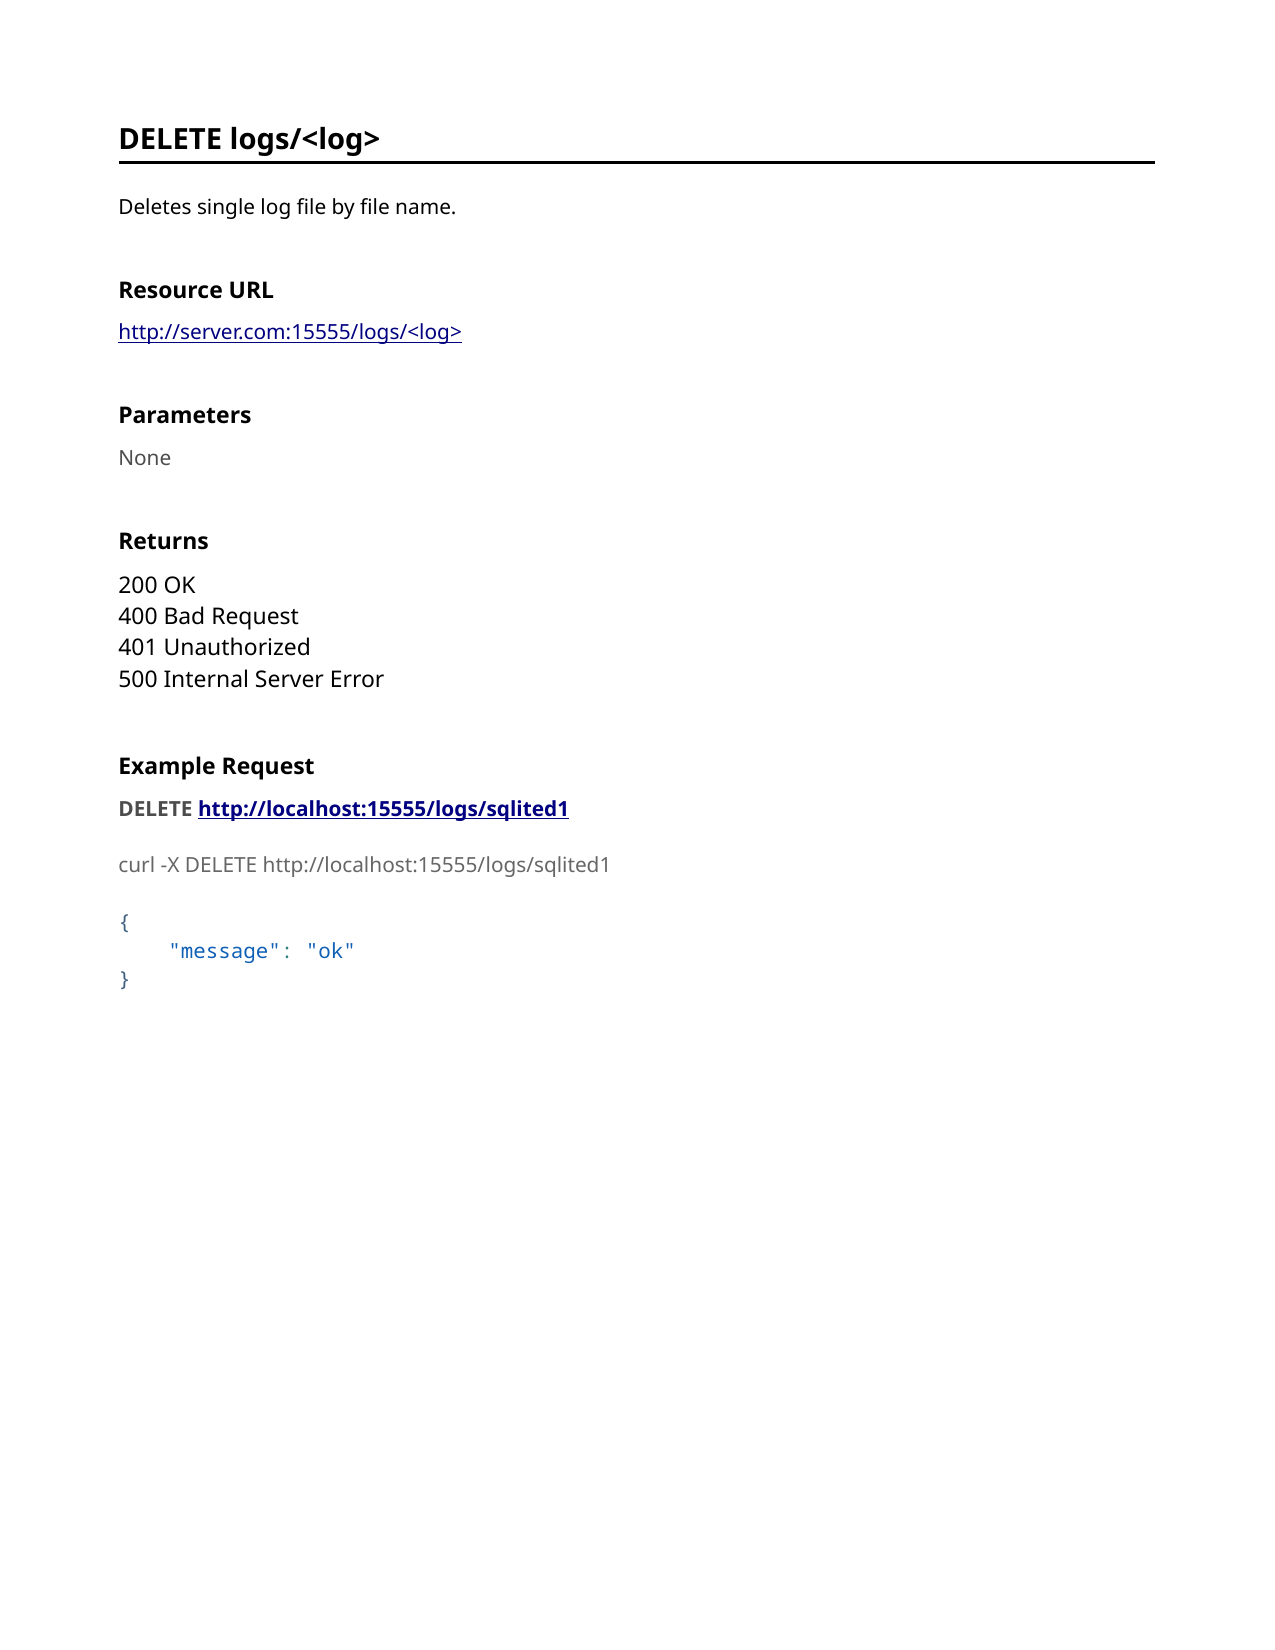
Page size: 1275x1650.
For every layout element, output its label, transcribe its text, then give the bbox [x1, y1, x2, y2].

text "message": "ok" [118, 936, 1157, 964]
text None [118, 443, 1157, 472]
subtitle Returns [118, 525, 1157, 556]
subtitle Resource URL [118, 274, 1157, 305]
text curl -X DELETE http://localhost:15555/logs/sqlited1 [118, 851, 1157, 879]
subtitle Parameters [118, 399, 1157, 431]
text { [118, 907, 1157, 936]
text DELETE logs/<log> [118, 118, 1157, 158]
text 400 Bad Request [118, 600, 1157, 631]
text http://server.com:15555/logs/<log> [118, 317, 1157, 346]
text DELETE http://localhost:15555/logs/sqlited1 [118, 794, 1157, 822]
subtitle Example Request [118, 750, 1157, 781]
text Deletes single log file by file name. [118, 192, 1157, 220]
text 500 Internal Server Error [118, 662, 1157, 694]
text } [118, 964, 1157, 993]
text 200 OK [118, 569, 1157, 600]
text 401 Unauthorized [118, 631, 1157, 662]
